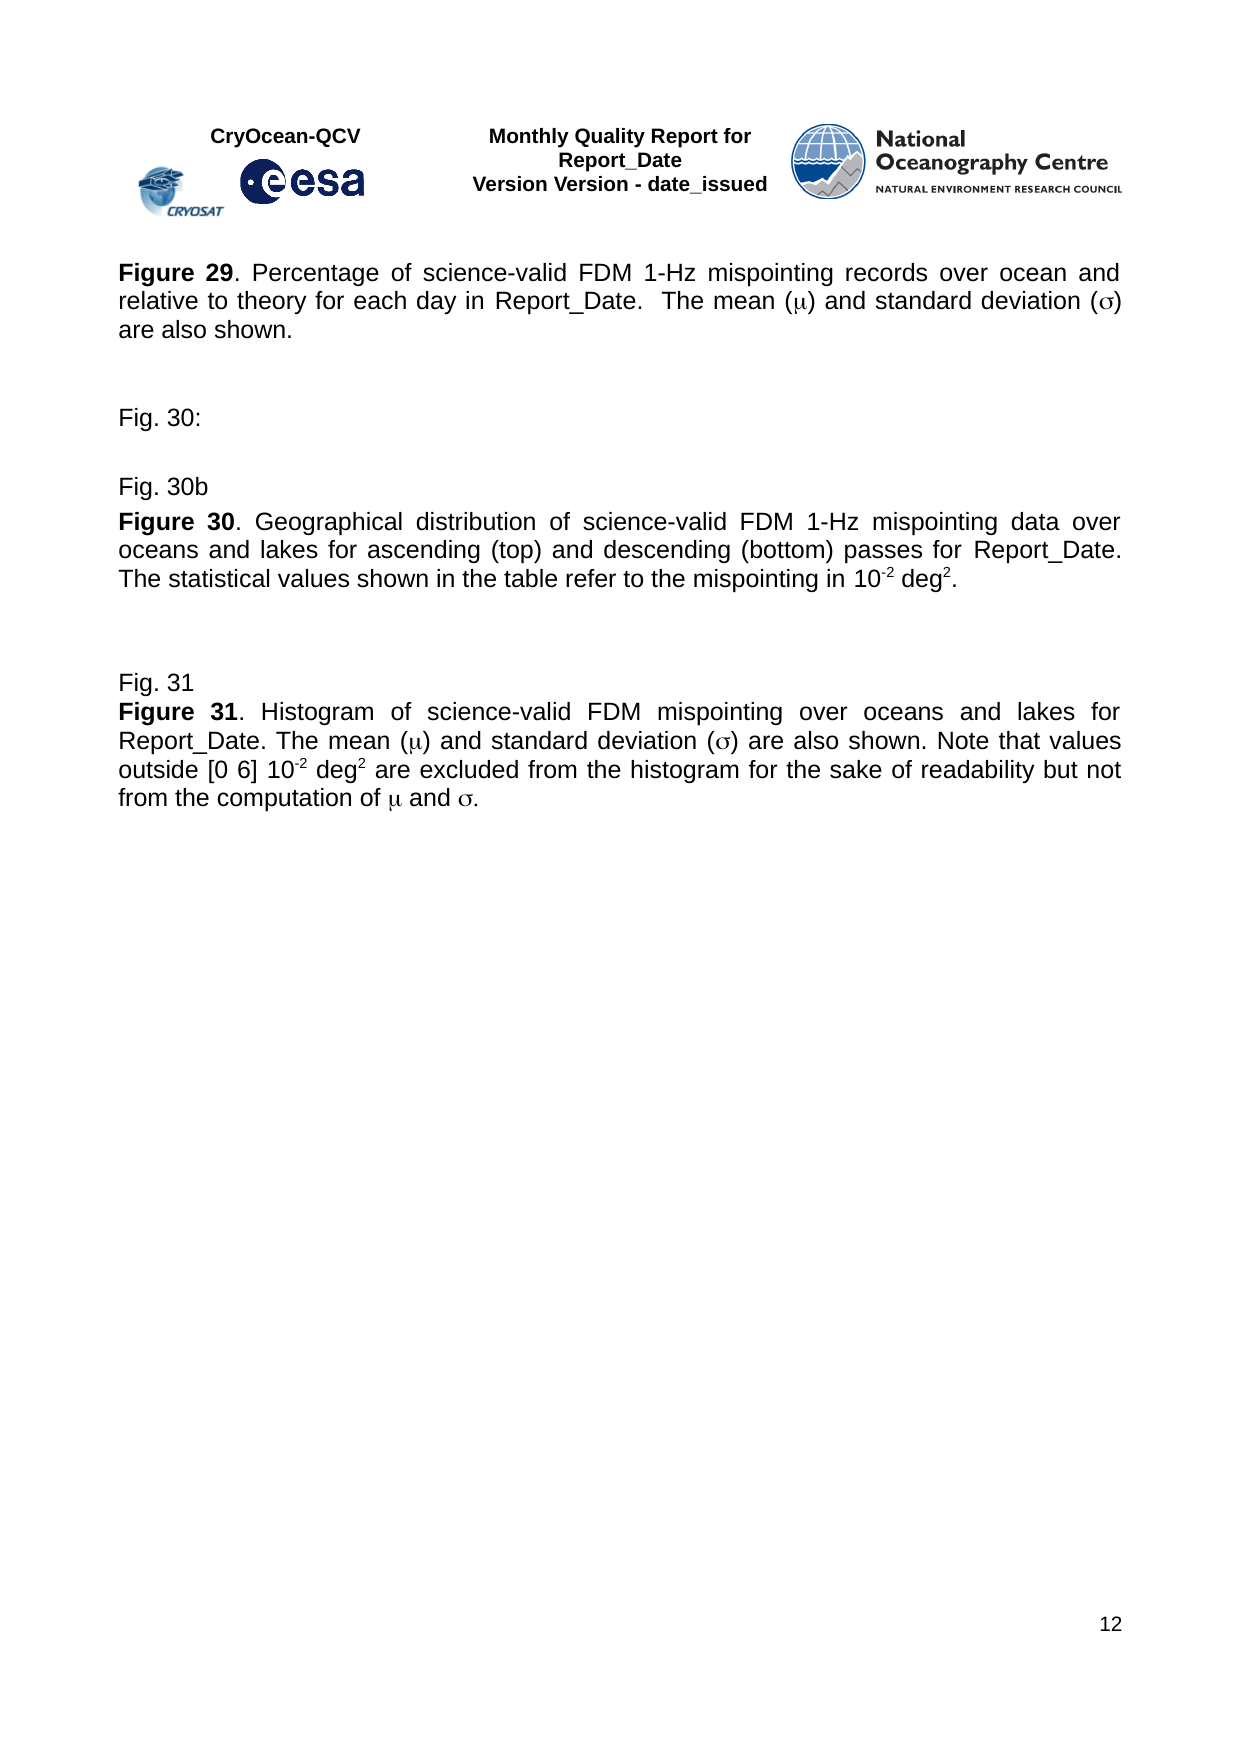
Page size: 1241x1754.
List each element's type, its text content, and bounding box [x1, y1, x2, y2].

text Figure 31. Histogram of science-valid FDM mispointing over oceans and lakes for Report_Date. The mean (μ) and standard deviation (σ) are also shown. Note that values outside [0 6] 10-2 deg2 are excluded from the histogram for the sake of readability but not from the computation of μ and σ. [118, 697, 1122, 812]
text Fig. 30b [118, 472, 1122, 501]
text Fig. 31 [118, 668, 1122, 697]
picture [118, 159, 364, 224]
text Figure 29. Percentage of science-valid FDM 1-Hz mispointing records over ocean and relative to theory for each day in Report_Date. The mean (μ) and standard deviation (σ) are also shown. [118, 257, 1122, 344]
text Fig. 30: [118, 403, 1122, 431]
text Figure 30. Geographical distribution of science-valid FDM 1-Hz mispointing data over oceans and lakes for ascending (top) and descending (bottom) passes for Report_Date. The statistical values shown in the table refer to the mispointing in 10-2 deg2. [118, 507, 1122, 593]
